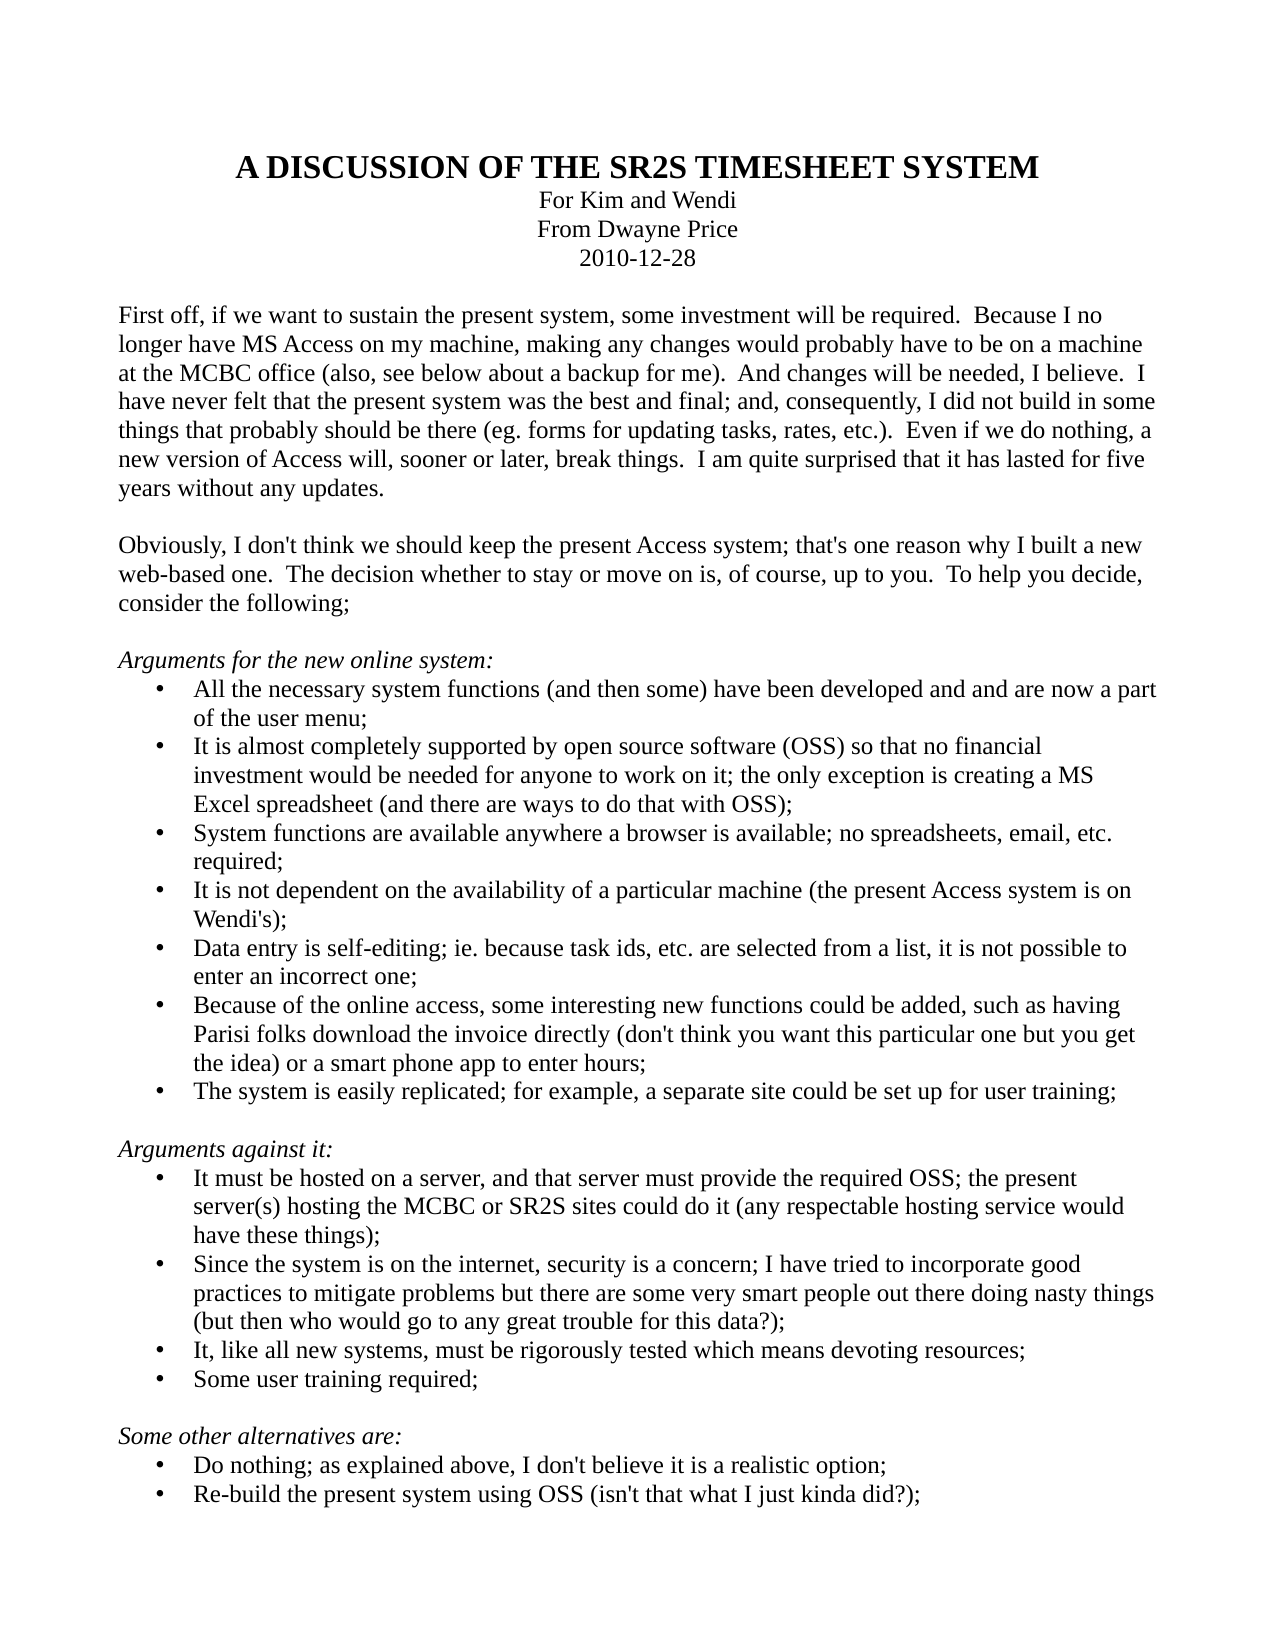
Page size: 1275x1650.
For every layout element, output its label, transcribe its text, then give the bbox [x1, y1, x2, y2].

list Since the system is on the internet, security is a concern; I have tried to incorporate good practices to mitigate problems but there are some very smart people out there doing nasty things (but then who would go to any great trouble for this data?); [156, 1249, 1157, 1335]
text From Dwayne Price [118, 214, 1157, 243]
list It is almost completely supported by open source software (OSS) so that no financial investment would be needed for anyone to work on it; the only exception is creating a MS Excel spreadsheet (and there are ways to do that with OSS); [156, 731, 1157, 818]
text First off, if we want to sustain the present system, some investment will be required. Because I no longer have MS Access on my machine, making any changes would probably have to be on a machine at the MCBC office (also, see below about a backup for me). And changes will be needed, I believe. I have never felt that the present system was the best and final; and, consequently, I did not build in some things that probably should be there (eg. forms for updating tasks, rates, etc.). Even if we do nothing, a new version of Access will, sooner or later, break things. I am quite surprised that it has lasted for five years without any updates. [118, 300, 1157, 501]
text 2010-12-28 [118, 243, 1157, 271]
list Some user training required; [156, 1364, 1157, 1393]
list Do nothing; as explained above, I don't believe it is a realistic option; [156, 1450, 1157, 1479]
list The system is easily replicated; for example, a separate site could be set up for user training; [156, 1076, 1157, 1105]
text A DISCUSSION OF THE SR2S TIMESHEET SYSTEM [118, 147, 1157, 185]
list Re-build the present system using OSS (isn't that what I just kinda did?); [156, 1479, 1157, 1508]
list It, like all new systems, must be rigorously tested which means devoting resources; [156, 1335, 1157, 1364]
list It must be hosted on a server, and that server must provide the required OSS; the present server(s) hosting the MCBC or SR2S sites could do it (any respectable hosting service would have these things); [156, 1163, 1157, 1249]
list All the necessary system functions (and then some) have been developed and and are now a part of the user menu; [156, 674, 1157, 731]
list System functions are available anywhere a browser is available; no spreadsheets, email, etc. required; [156, 818, 1157, 875]
text Arguments against it: [118, 1134, 1157, 1163]
text Some other alternatives are: [118, 1421, 1157, 1450]
text Obviously, I don't think we should keep the present Access system; that's one reason why I built a new web-based one. The decision whether to stay or move on is, of course, up to you. To help you decide, consider the following; [118, 530, 1157, 616]
list Because of the online access, some interesting new functions could be added, such as having Parisi folks download the invoice directly (don't think you want this particular one but you get the idea) or a smart phone app to enter hours; [156, 990, 1157, 1076]
text Arguments for the new online system: [118, 645, 1157, 674]
list It is not dependent on the availability of a particular machine (the present Access system is on Wendi's); [156, 875, 1157, 933]
list Data entry is self-editing; ie. because task ids, etc. are selected from a list, it is not possible to enter an incorrect one; [156, 933, 1157, 990]
text For Kim and Wendi [118, 185, 1157, 214]
